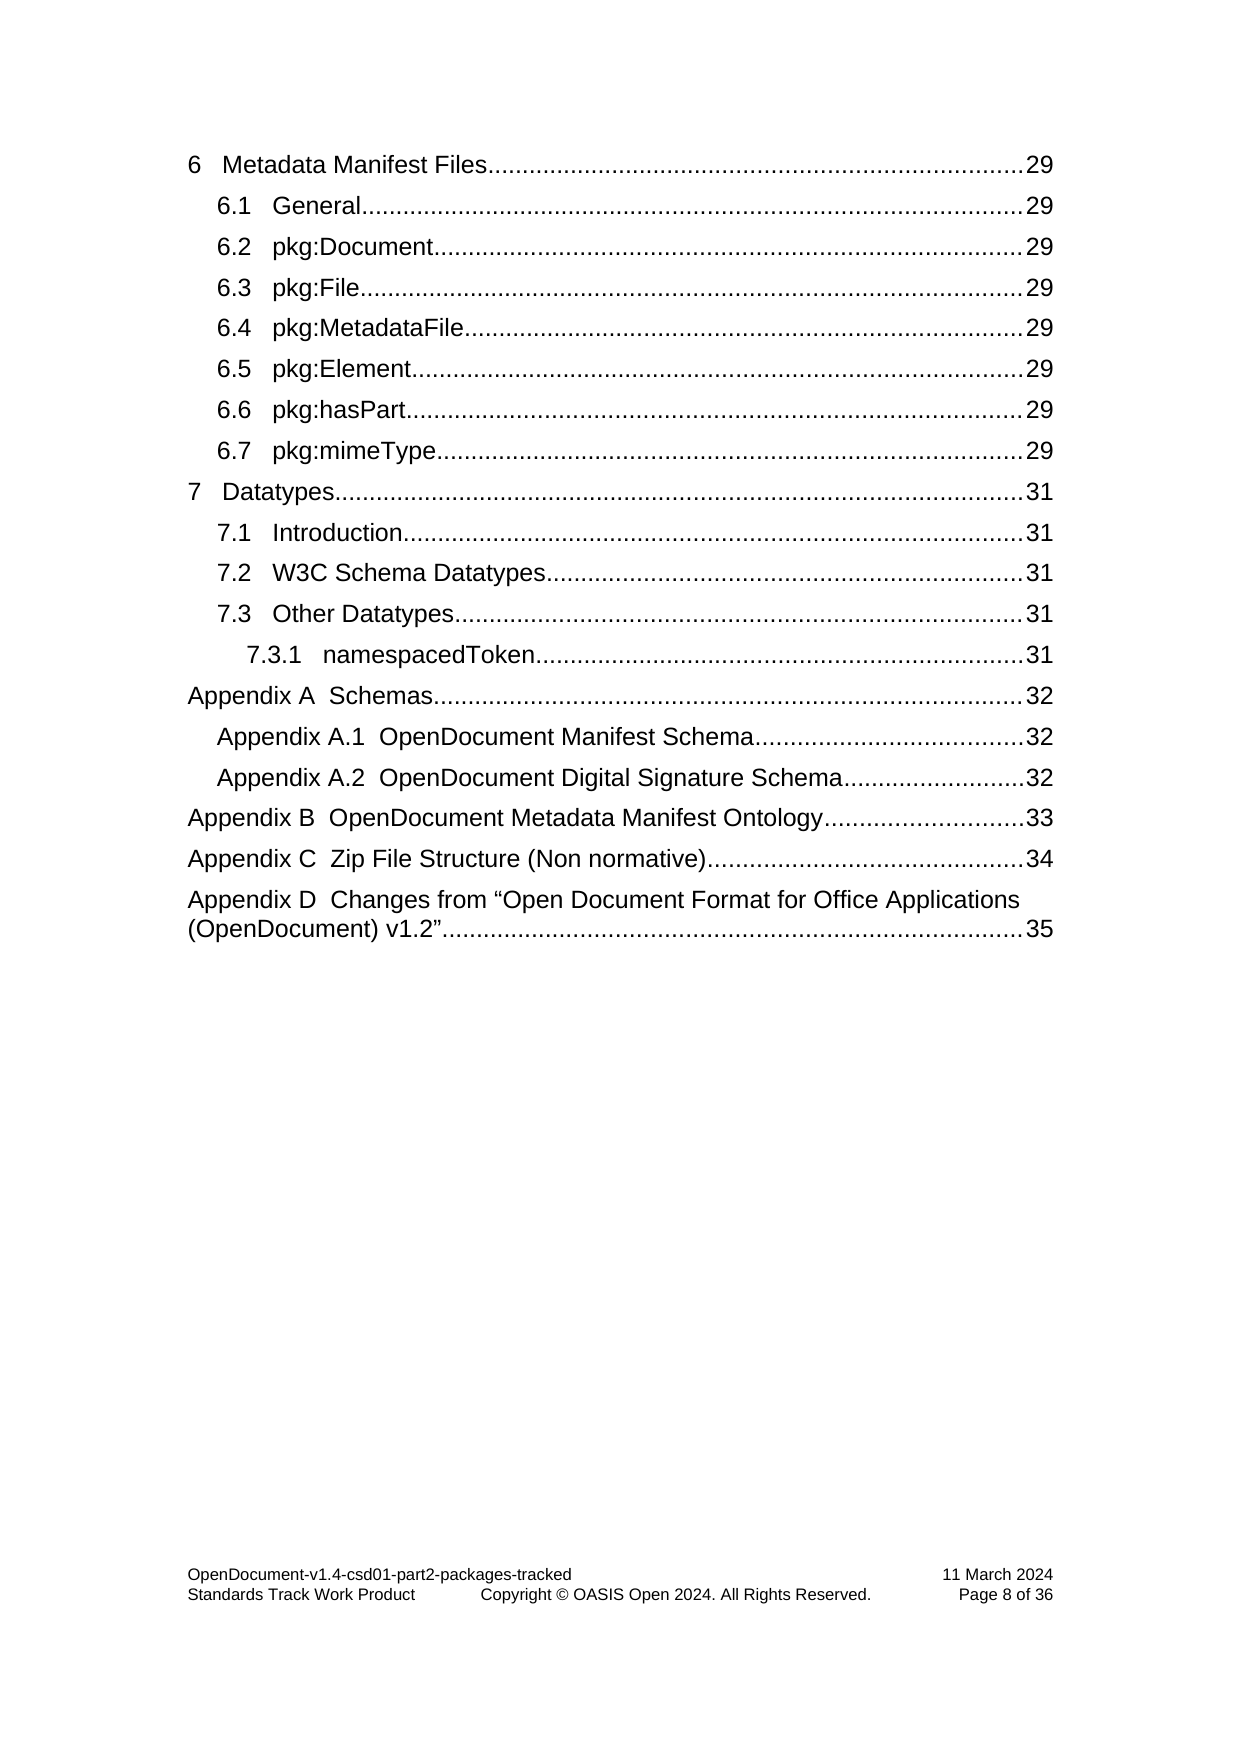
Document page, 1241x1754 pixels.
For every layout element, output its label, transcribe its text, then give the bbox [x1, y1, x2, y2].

text 6.3 pkg:File 29 [217, 272, 1053, 301]
text Appendix C Zip File Structure (Non normative) 34 [187, 844, 1053, 873]
text Appendix B OpenDocument Metadata Manifest Ontology 33 [187, 803, 1053, 832]
text Appendix D Changes from “Open Document Format for Office Applications (OpenDocument) v1.2” 35 [187, 885, 1053, 942]
text 7.2 W3C Schema Datatypes 31 [217, 558, 1053, 587]
text 6.7 pkg:mimeType 29 [217, 436, 1053, 464]
text 6.5 pkg:Element 29 [217, 354, 1053, 383]
text Appendix A.2 OpenDocument Digital Signature Schema 32 [217, 762, 1053, 791]
text 7.3.1 namespacedToken 31 [246, 640, 1053, 669]
text 6 Metadata Manifest Files 29 [187, 150, 1053, 179]
text 6.4 pkg:MetadataFile 29 [217, 313, 1053, 342]
text 7.3 Other Datatypes 31 [217, 599, 1053, 628]
text 6.6 pkg:hasPart 29 [217, 395, 1053, 424]
text 7 Datatypes 31 [187, 477, 1053, 505]
text Appendix A Schemas 32 [187, 681, 1053, 709]
text 6.1 General 29 [217, 191, 1053, 219]
text 7.1 Introduction 31 [217, 517, 1053, 546]
text 6.2 pkg:Document 29 [217, 232, 1053, 260]
text Appendix A.1 OpenDocument Manifest Schema 32 [217, 722, 1053, 750]
